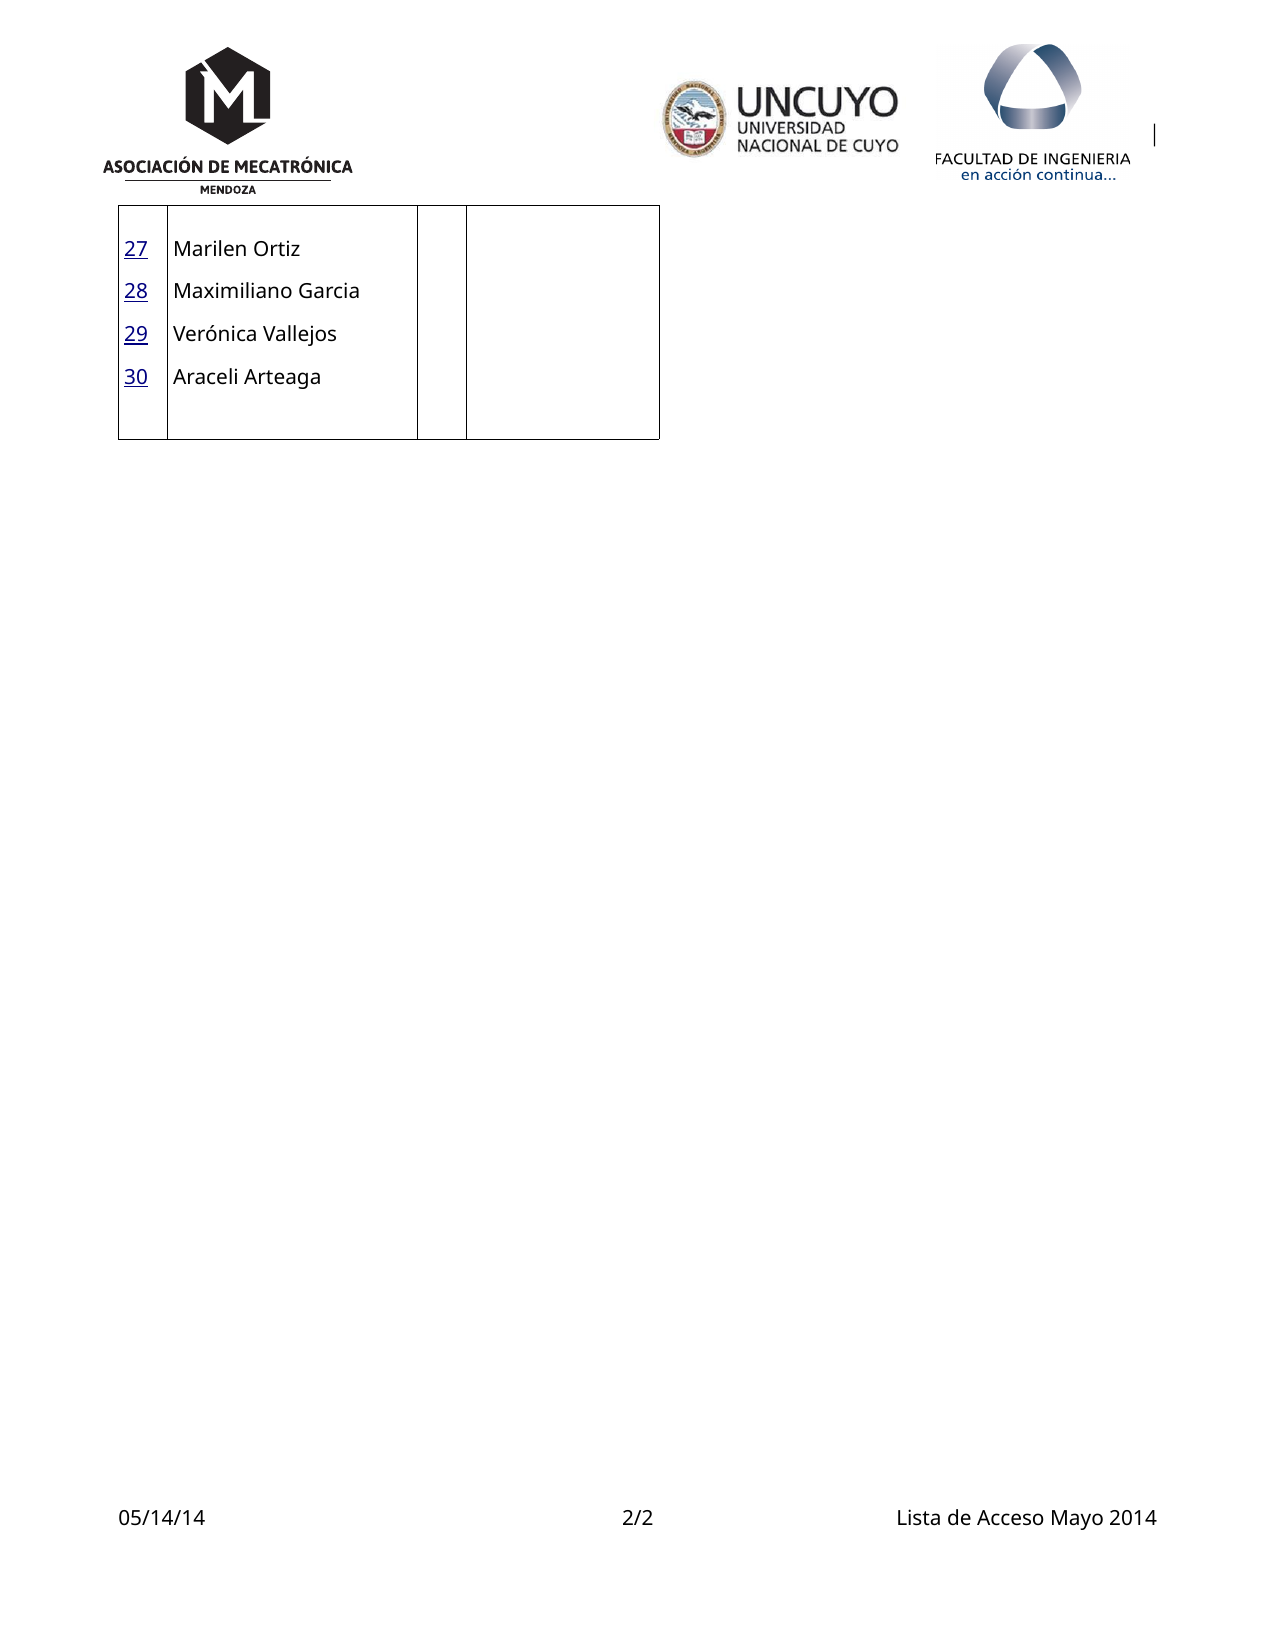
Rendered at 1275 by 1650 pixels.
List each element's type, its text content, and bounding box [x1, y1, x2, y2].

picture [653, 48, 909, 195]
table_header [418, 206, 466, 438]
picture [936, 44, 1131, 180]
table_header Marilen Ortiz Maximiliano Garcia Verónica Vallejos Araceli Arteaga [168, 206, 417, 438]
table_header [467, 206, 659, 438]
table_header 27 28 29 30 [119, 206, 167, 438]
